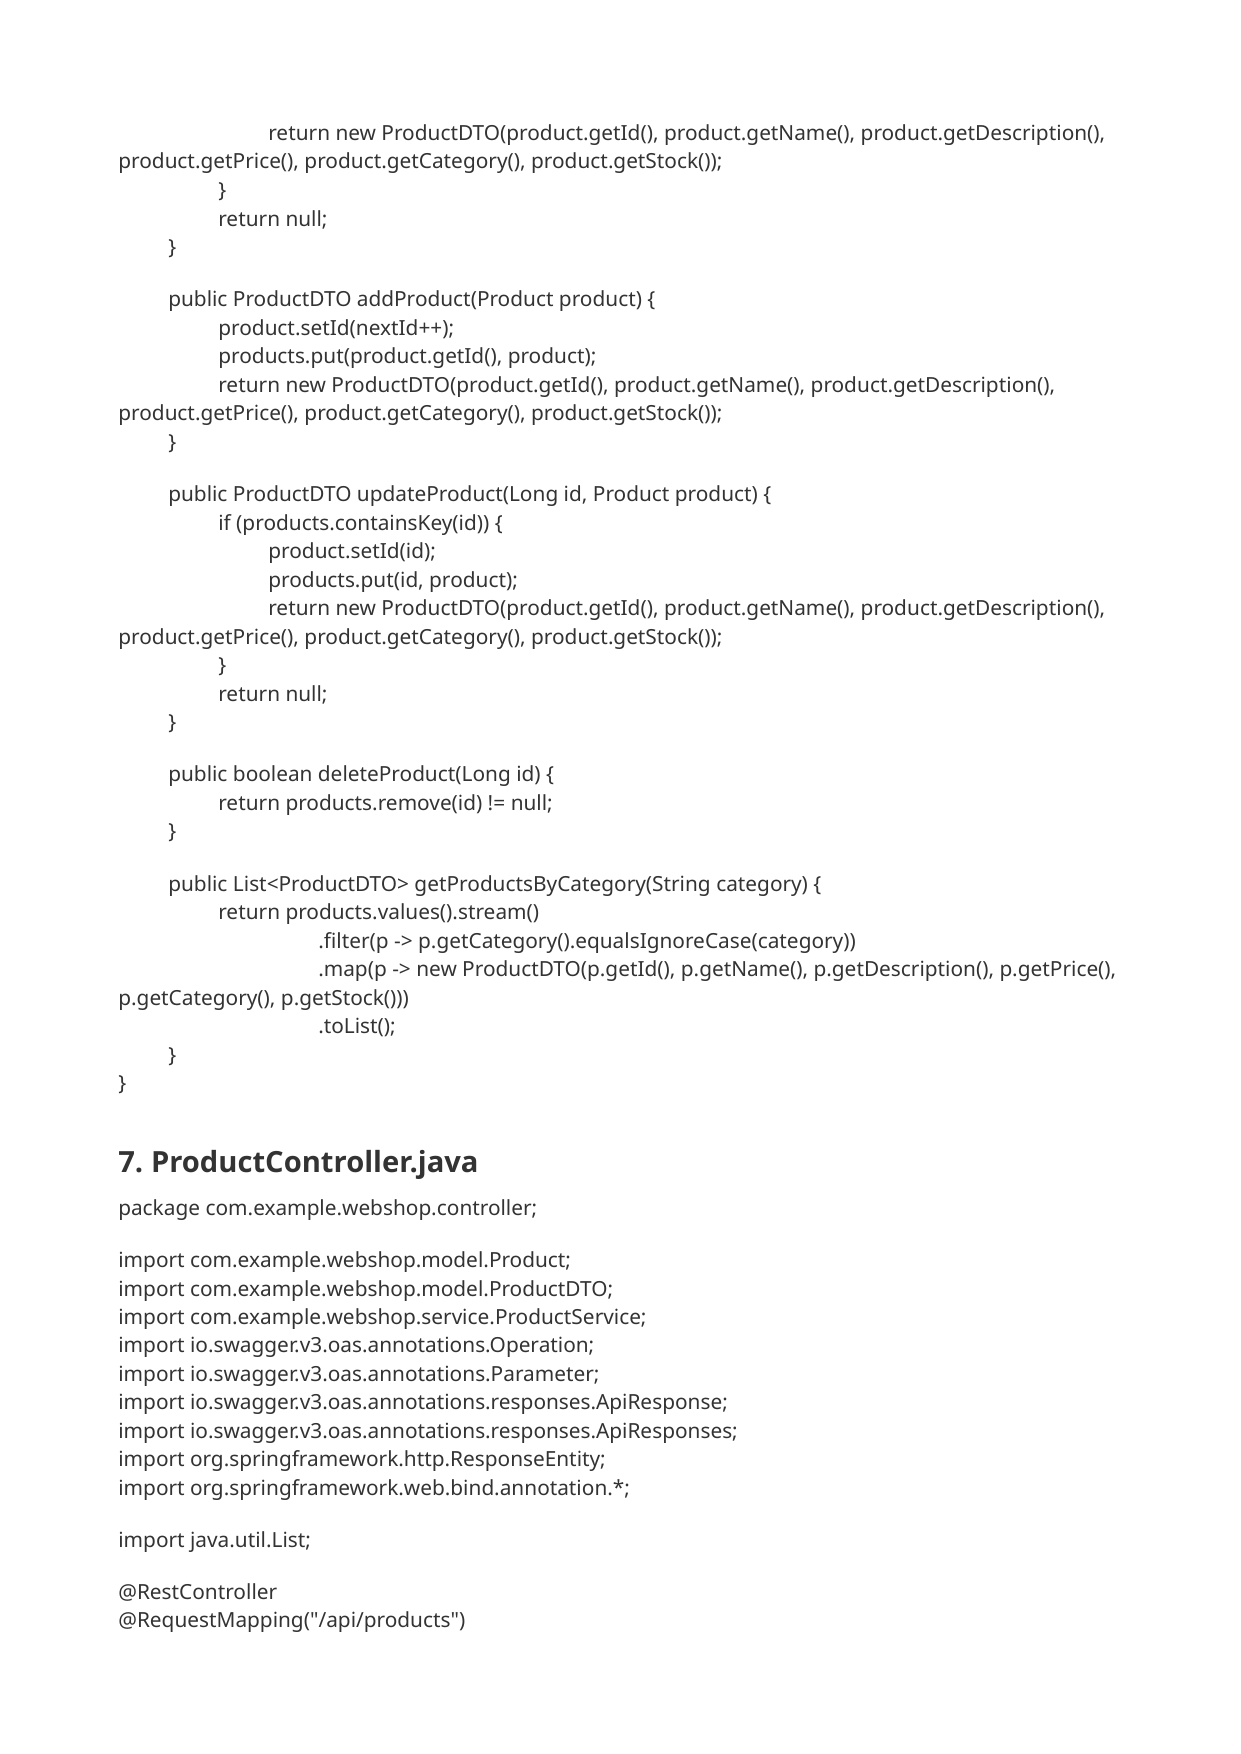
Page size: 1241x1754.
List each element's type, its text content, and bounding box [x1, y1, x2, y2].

text .map(p -> new ProductDTO(p.getId(), p.getName(), p.getDescription(), p.getPrice(), p.getCategory(), p.getStock())) [118, 954, 1122, 1011]
text import com.example.webshop.model.Product; [118, 1245, 1122, 1274]
text } [118, 817, 1122, 845]
subtitle 7. ProductController.java [118, 1141, 1122, 1181]
text public List<ProductDTO> getProductsByCategory(String category) { [118, 869, 1122, 897]
text return new ProductDTO(product.getId(), product.getName(), product.getDescription(), product.getPrice(), product.getCategory(), product.getStock()); [118, 370, 1122, 427]
text product.setId(nextId++); [118, 313, 1122, 341]
text .toList(); [118, 1011, 1122, 1040]
text return products.values().stream() [118, 897, 1122, 926]
text } [118, 1040, 1122, 1068]
text @RequestMapping("/api/products") [118, 1605, 1122, 1634]
text products.put(id, product); [118, 565, 1122, 593]
text public ProductDTO addProduct(Product product) { [118, 284, 1122, 313]
text } [118, 427, 1122, 456]
text import io.swagger.v3.oas.annotations.responses.ApiResponses; [118, 1416, 1122, 1444]
text public ProductDTO updateProduct(Long id, Product product) { [118, 479, 1122, 508]
text return new ProductDTO(product.getId(), product.getName(), product.getDescription(), product.getPrice(), product.getCategory(), product.getStock()); [118, 118, 1122, 175]
text package com.example.webshop.controller; [118, 1193, 1122, 1222]
text import com.example.webshop.model.ProductDTO; [118, 1274, 1122, 1302]
text products.put(product.getId(), product); [118, 341, 1122, 370]
text product.setId(id); [118, 536, 1122, 565]
text } [118, 1068, 1122, 1097]
text import org.springframework.web.bind.annotation.*; [118, 1473, 1122, 1501]
text return new ProductDTO(product.getId(), product.getName(), product.getDescription(), product.getPrice(), product.getCategory(), product.getStock()); [118, 593, 1122, 650]
text } [118, 175, 1122, 204]
text import org.springframework.http.ResponseEntity; [118, 1444, 1122, 1473]
text @RestController [118, 1577, 1122, 1605]
text } [118, 650, 1122, 679]
text import io.swagger.v3.oas.annotations.Operation; [118, 1331, 1122, 1359]
text return null; [118, 679, 1122, 707]
text import com.example.webshop.service.ProductService; [118, 1302, 1122, 1331]
text import java.util.List; [118, 1525, 1122, 1553]
text } [118, 232, 1122, 261]
text return products.remove(id) != null; [118, 788, 1122, 817]
text if (products.containsKey(id)) { [118, 508, 1122, 536]
text } [118, 707, 1122, 736]
text public boolean deleteProduct(Long id) { [118, 759, 1122, 788]
text .filter(p -> p.getCategory().equalsIgnoreCase(category)) [118, 926, 1122, 954]
text import io.swagger.v3.oas.annotations.Parameter; [118, 1359, 1122, 1387]
text return null; [118, 204, 1122, 232]
text import io.swagger.v3.oas.annotations.responses.ApiResponse; [118, 1387, 1122, 1416]
